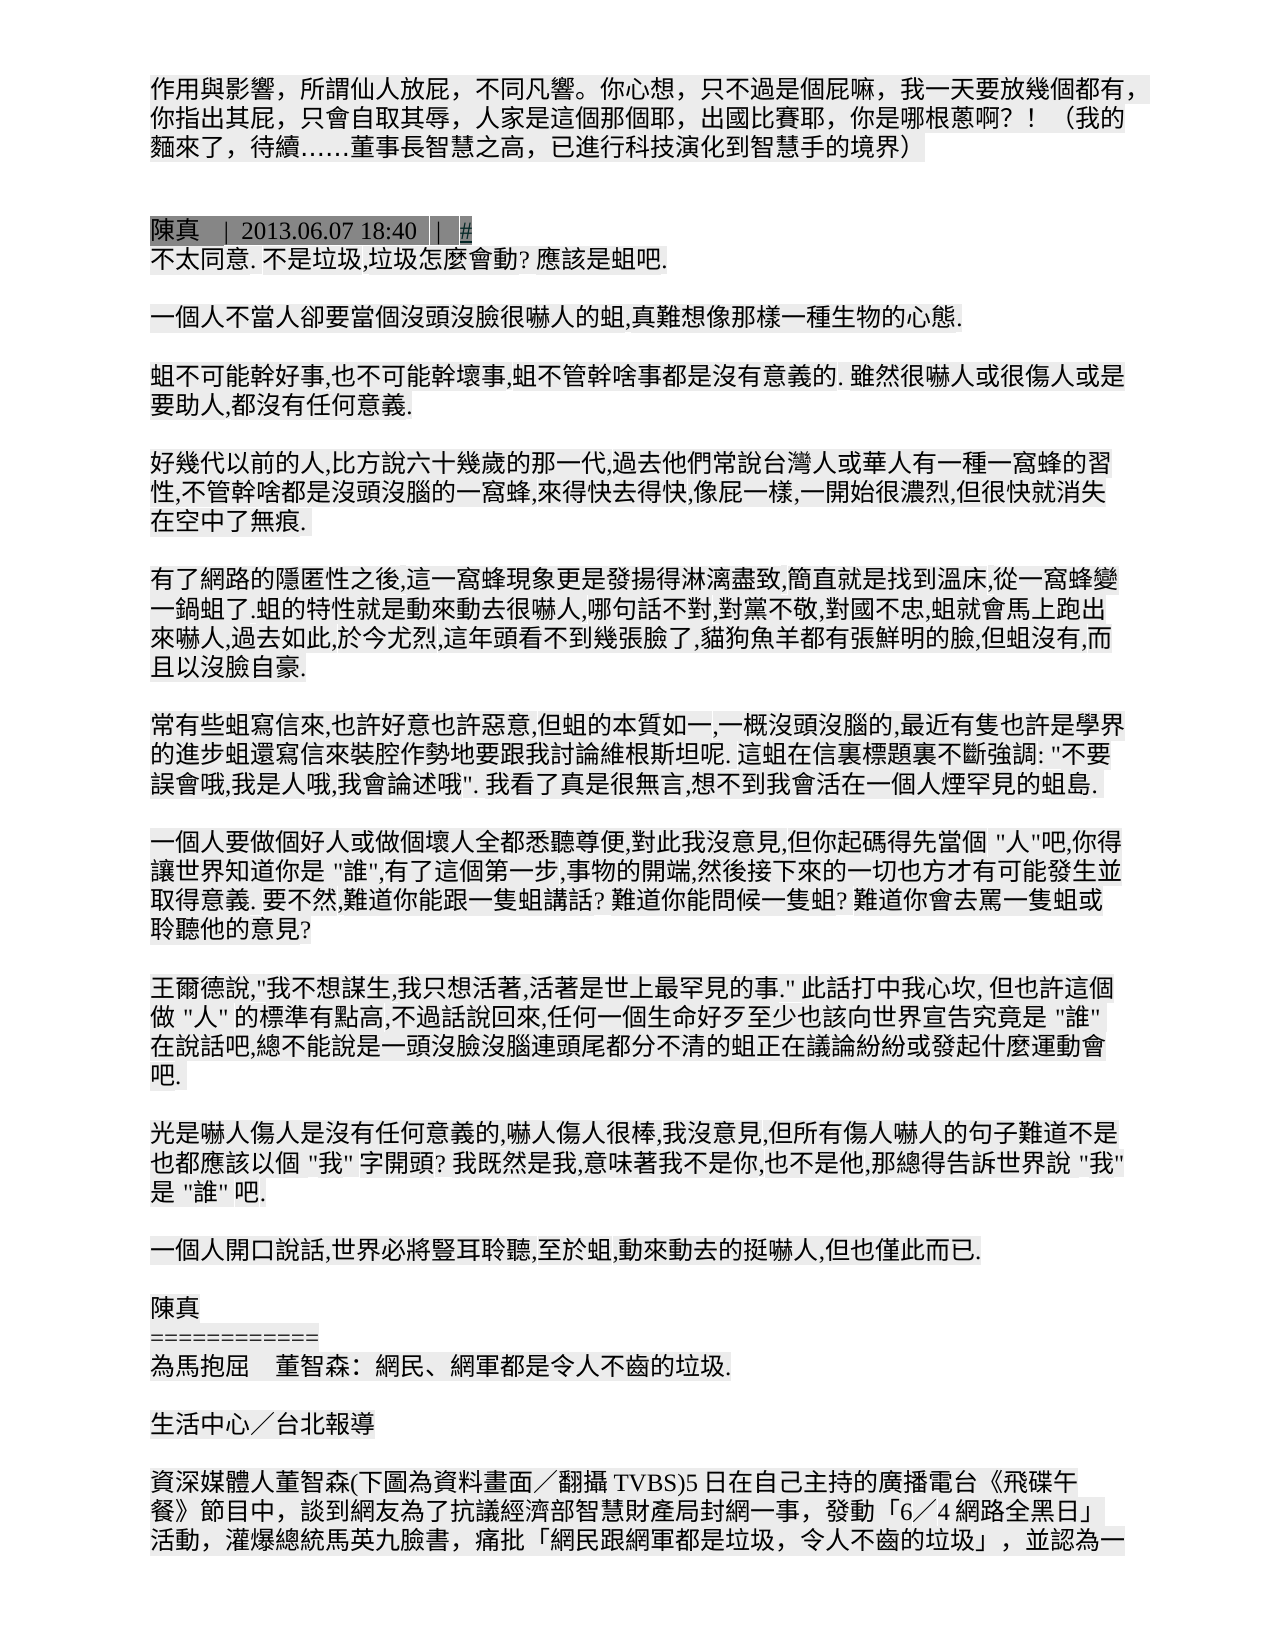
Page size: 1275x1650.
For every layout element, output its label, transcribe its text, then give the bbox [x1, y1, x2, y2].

text 還有一種生物你不能說他是蛆，人家可是有頭有臉大名鼎鼎呢。但你也沒法說他是個人，因為血色蒼白嗅不出一點人味，無以名之，謂之菁英。 菁英數量不多聲音卻很大，一開口，蛆兒便要歡呼騷動，媒體都得趕緊引用闡釋，探討其作用與影響，所謂仙人放屁，不同凡響。你心想，只不過是個屁嘛，我一天要放幾個都有，你指出其屁，只會自取其辱，人家是這個那個耶，出國比賽耶，你是哪根蔥啊？！（我的麵來了，待續……董事長智慧之高，已進行科技演化到智慧手的境界） [150, 75, 1125, 162]
text 陳真 | 2013.06.07 18:40 | # [150, 216, 1125, 246]
text 不太同意. 不是垃圾,垃圾怎麼會動? 應該是蛆吧. 一個人不當人卻要當個沒頭沒臉很嚇人的蛆,真難想像那樣一種生物的心態. 蛆不可能幹好事,也不可能幹壞事,蛆不管幹啥事都是沒有意義的. 雖然很嚇人或很傷人或是要助人,都沒有任何意義. 好幾代以前的人,比方說六十幾歲的那一代,過去他們常說台灣人或華人有一種一窩蜂的習性,不管幹啥都是沒頭沒腦的一窩蜂,來得快去得快,像屁一樣,一開始很濃烈,但很快就消失在空中了無痕. 有了網路的隱匿性之後,這一窩蜂現象更是發揚得淋漓盡致,簡直就是找到溫床,從一窩蜂變一鍋蛆了.蛆的特性就是動來動去很嚇人,哪句話不對,對黨不敬,對國不忠,蛆就會馬上跑出來嚇人,過去如此,於今尤烈,這年頭看不到幾張臉了,貓狗魚羊都有張鮮明的臉,但蛆沒有,而且以沒臉自豪. 常有些蛆寫信來,也許好意也許惡意,但蛆的本質如一,一概沒頭沒腦的,最近有隻也許是學界的進步蛆還寫信來裝腔作勢地要跟我討論維根斯坦呢. 這蛆在信裏標題裏不斷強調: "不要誤會哦,我是人哦,我會論述哦". 我看了真是很無言,想不到我會活在一個人煙罕見的蛆島. 一個人要做個好人或做個壞人全都悉聽尊便,對此我沒意見,但你起碼得先當個 "人"吧,你得讓世界知道你是 "誰",有了這個第一步,事物的開端,然後接下來的一切也方才有可能發生並取得意義. 要不然,難道你能跟一隻蛆講話? 難道你能問候一隻蛆? 難道你會去罵一隻蛆或聆聽他的意見? 王爾德說,"我不想謀生,我只想活著,活著是世上最罕見的事." 此話打中我心坎, 但也許這個做 "人" 的標準有點高,不過話說回來,任何一個生命好歹至少也該向世界宣告究竟是 "誰" 在說話吧,總不能說是一頭沒臉沒腦連頭尾都分不清的蛆正在議論紛紛或發起什麼運動會吧. 光是嚇人傷人是沒有任何意義的,嚇人傷人很棒,我沒意見,但所有傷人嚇人的句子難道不是也都應該以個 "我" 字開頭? 我既然是我,意味著我不是你,也不是他,那總得告訴世界說 "我" 是 "誰" 吧. 一個人開口說話,世界必將豎耳聆聽,至於蛆,動來動去的挺嚇人,但也僅此而已. 陳真 ============ 為馬抱屈 董智森：網民、網軍都是令人不齒的垃圾. 生活中心／台北報導 資深媒體人董智森(下圖為資料畫面／翻攝TVBS)5日在自己主持的廣播電台《飛碟午餐》節目中，談到網友為了抗議經濟部智慧財產局封網一事，發動「6／4網路全黑日」活動，灌爆總統馬英九臉書，痛批「網民跟網軍都是垃圾，令人不齒的垃圾」，並認為一個人怎麼可以這麼沒有理性，成天躲在背後謾罵、放冷箭，讓人看了很「倒彈」。 有感於台灣社會樣樣都可以賴給馬英九，董智森首先談到從立法院日前通過的《會計法》修正案，到台灣漁民洪石成被菲律賓公務船射殺，甚至昨天台北下冰雹，網友通通都可以歸咎為是馬的錯，覺得相當不可理喻。 話鋒一轉，董智森談到智慧局，有意封鎖境外侵權網站慘遭網民圍剿，也能牽拖馬英九跟中共有所勾結，即便最後政策大逆轉，網友昨天還在總統的粉絲團，大量貼上寫有「台灣封網、自由已死」的黑底反白字黑色圖塊來洗版。 董智森認為，明明封網的構想是來自智慧局長王美花，也是前總統陳水扁御用律師顧立雄的老婆，質疑網友為何不去罵她，只因為這些網軍心中只有藍綠，什麼事情都可以說成馬英九的錯，把所有壞的事都賴給他。 感嘆台灣已經沒有是非公理，董智森越說越激動，繼續大罵「網路上那些多數都是垃圾」、「那些網軍都只是垃圾」，也因此又能有什麼正義感？這些人成天只想在網路上看免錢的、聽免費的，別人的智慧財產和創作貢獻，全給他們免費利用，「你以為那些大學生很有正義感？沒有，那是一群垃圾」，並表示自己常常到台大、師大散步，「我就看這些垃圾誰敢來挑釁我」。 [150, 246, 1125, 1556]
